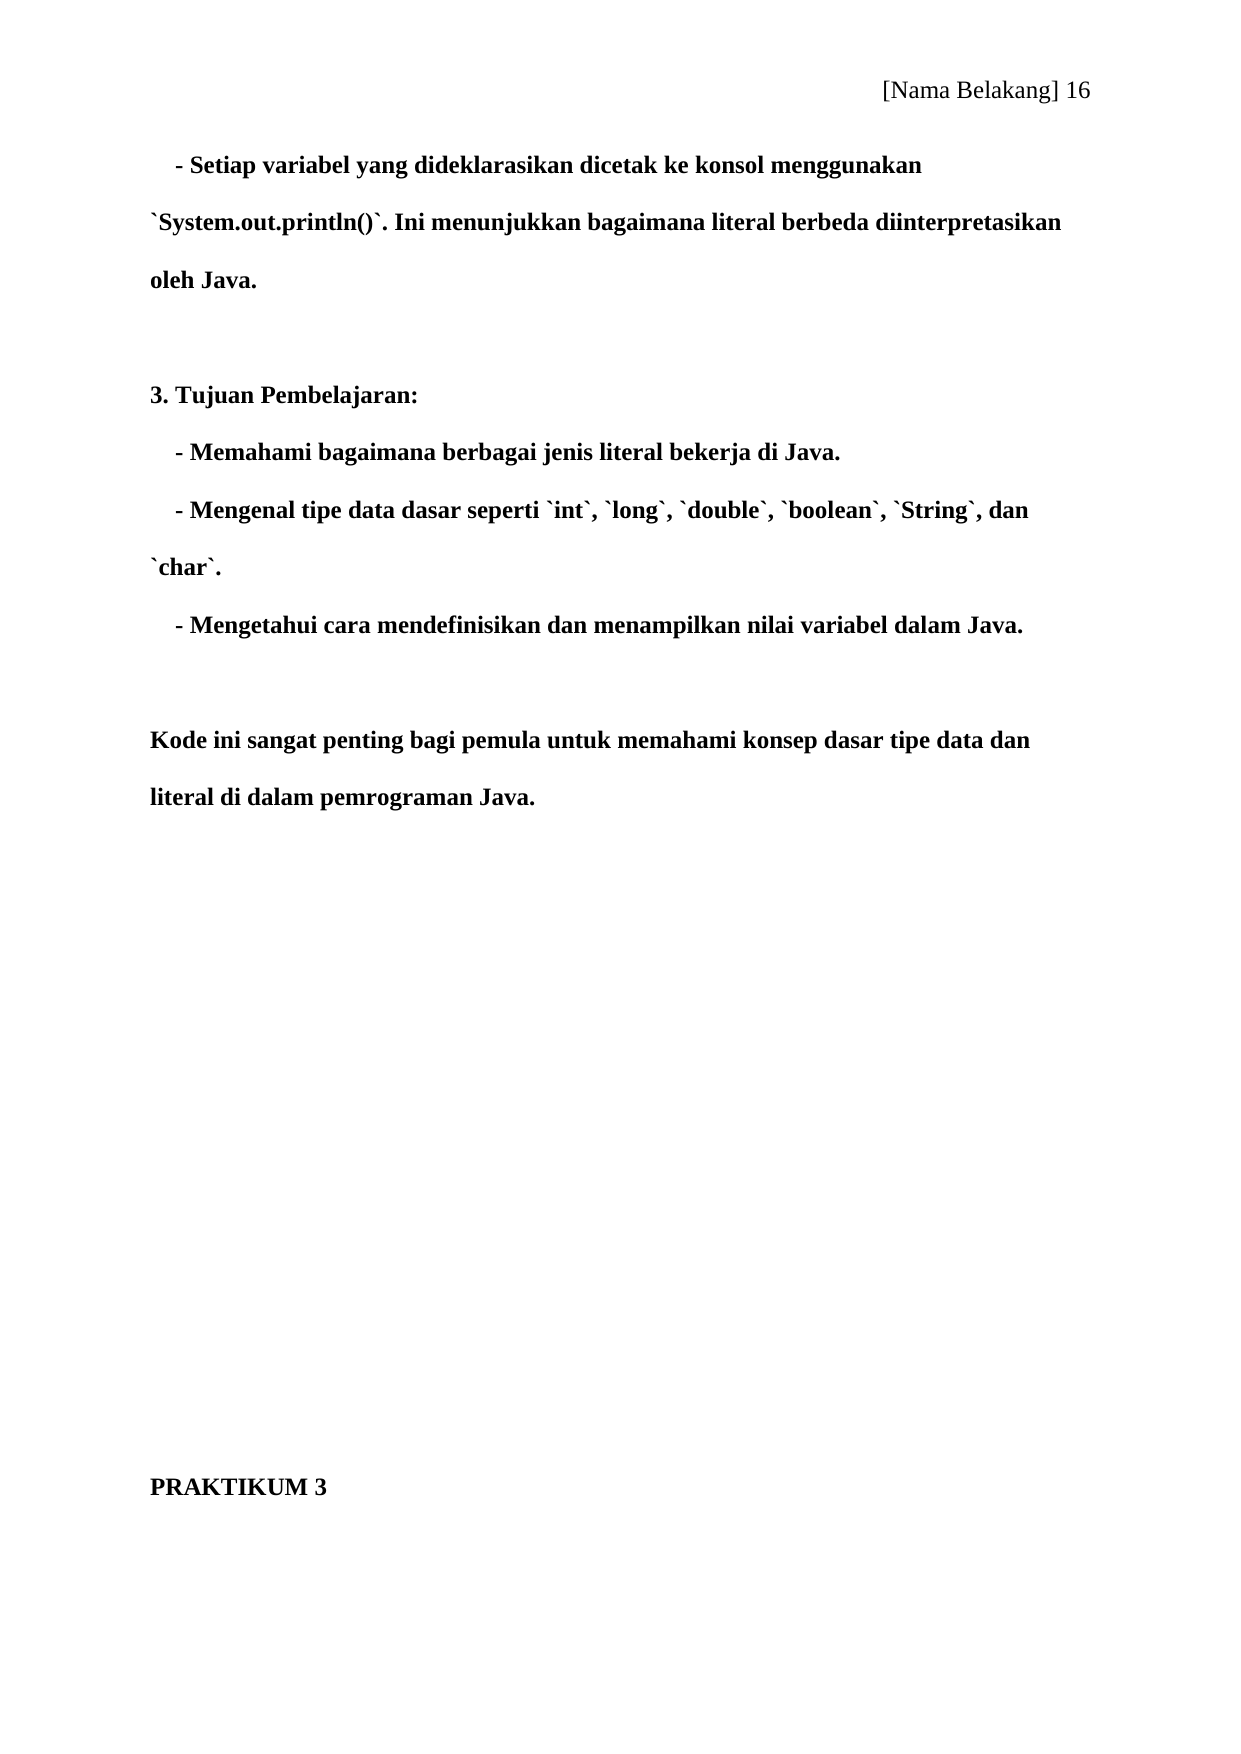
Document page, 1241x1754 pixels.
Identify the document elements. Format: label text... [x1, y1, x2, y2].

text - Mengenal tipe data dasar seperti `int`, `long`, `double`, `boolean`, `String`, dan `char`. [150, 495, 1090, 581]
text - Memahami bagaimana berbagai jenis literal bekerja di Java. [150, 437, 1090, 466]
text - Setiap variabel yang dideklarasikan dicetak ke konsol menggunakan `System.out.println()`. Ini menunjukkan bagaimana literal berbeda diinterpretasikan oleh Java. [150, 150, 1090, 294]
text - Mengetahui cara mendefinisikan dan menampilkan nilai variabel dalam Java. [150, 610, 1090, 639]
text 3. Tujuan Pembelajaran: [150, 380, 1090, 409]
text PRAKTIKUM 3 [150, 1472, 1090, 1501]
text Kode ini sangat penting bagi pemula untuk memahami konsep dasar tipe data dan literal di dalam pemrograman Java. [150, 725, 1090, 811]
